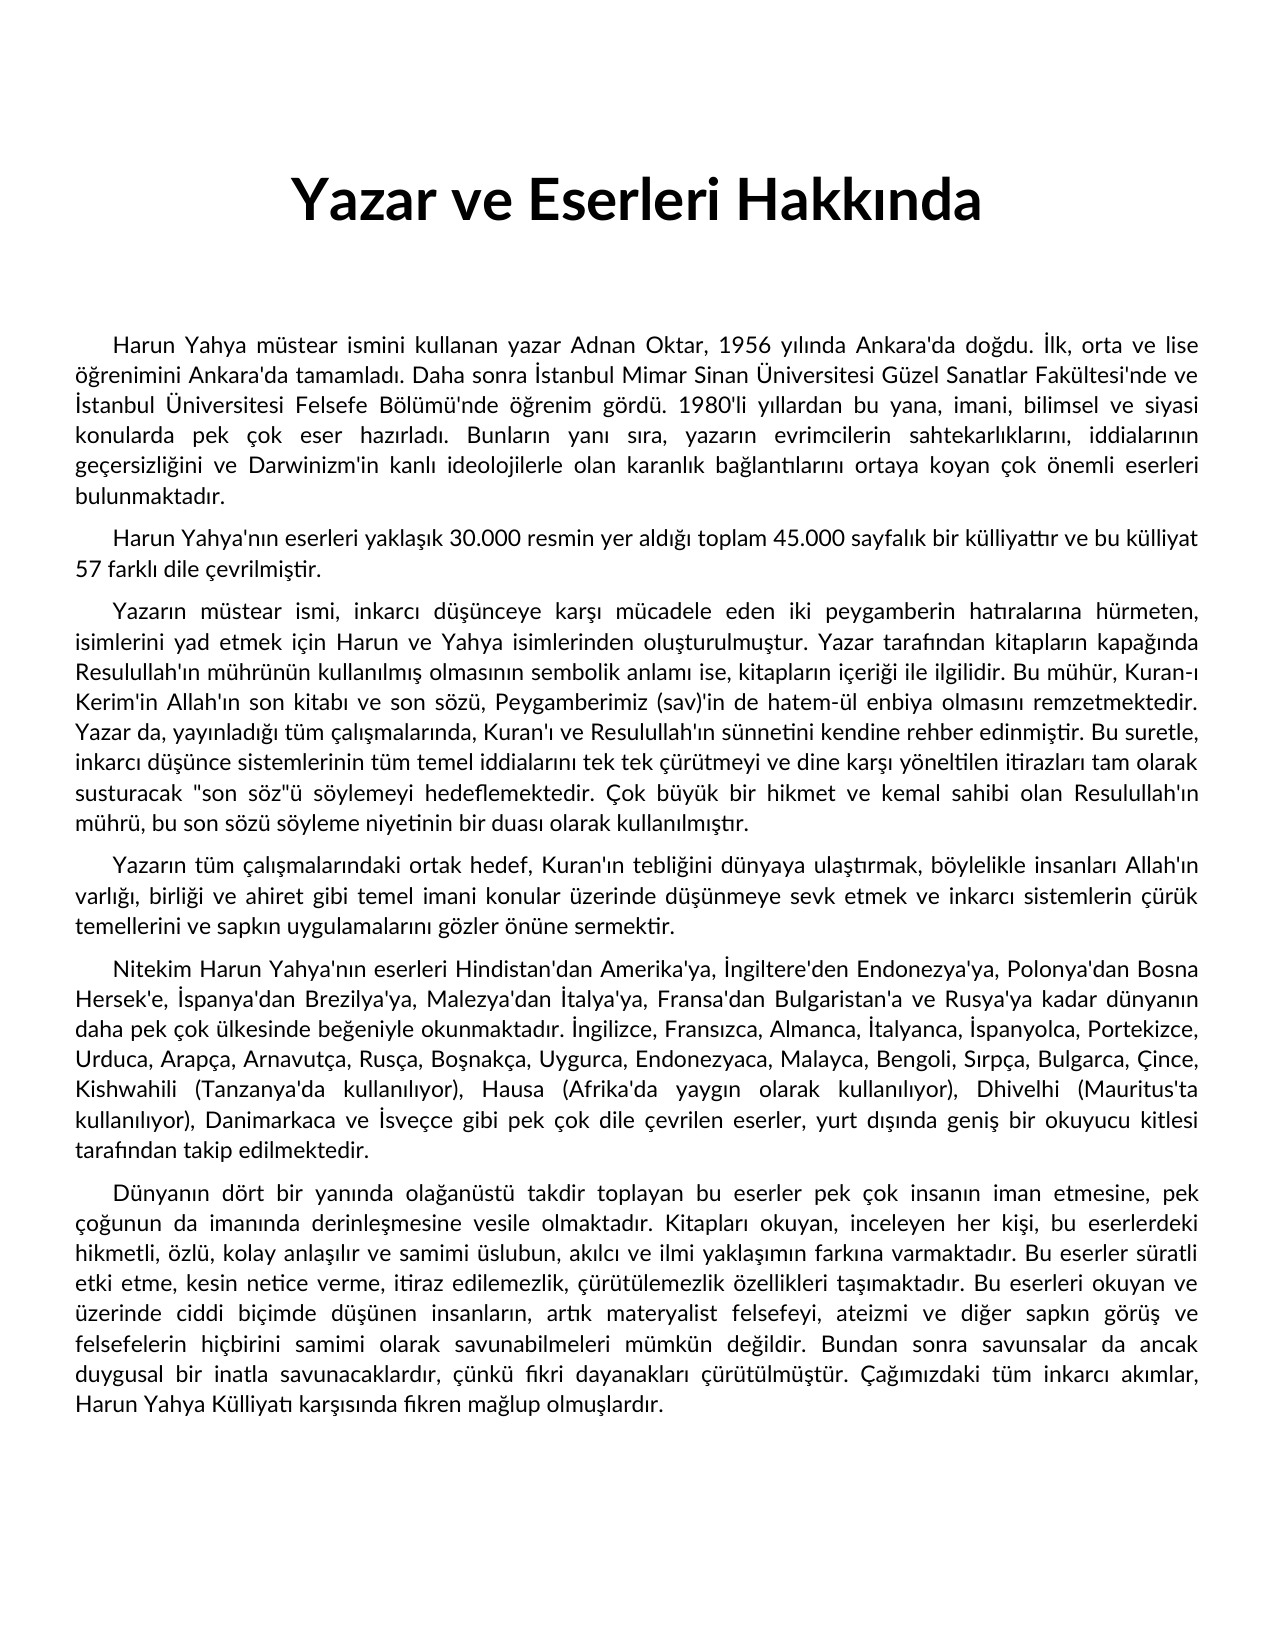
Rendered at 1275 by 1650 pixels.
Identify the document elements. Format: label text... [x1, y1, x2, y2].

subtitle Yazar ve Eserleri Hakkında [75, 162, 1200, 232]
text Dünyanın dört bir yanında olağanüstü takdir toplayan bu eserler pek çok insanın iman etmesine, pek çoğunun da imanında derinleşmesine vesile olmaktadır. Kitapları okuyan, inceleyen her kişi, bu eserlerdeki hikmetli, özlü, kolay anlaşılır ve samimi üslubun, akılcı ve ilmi yaklaşımın farkına varmaktadır. Bu eserler süratli etki etme, kesin netice verme, itiraz edilemezlik, çürütülemezlik özellikleri taşımaktadır. Bu eserleri okuyan ve üzerinde ciddi biçimde düşünen insanların, artık materyalist felsefeyi, ateizmi ve diğer sapkın görüş ve felsefelerin hiçbirini samimi olarak savunabilmeleri mümkün değildir. Bundan sonra savunsalar da ancak duygusal bir inatla savunacaklardır, çünkü fikri dayanakları çürütülmüştür. Çağımızdaki tüm inkarcı akımlar, Harun Yahya Külliyatı karşısında fikren mağlup olmuşlardır. [75, 1178, 1200, 1417]
text Harun Yahya'nın eserleri yaklaşık 30.000 resmin yer aldığı toplam 45.000 sayfalık bir külliyattır ve bu külliyat 57 farklı dile çevrilmiştir. [75, 524, 1200, 582]
text Harun Yahya müstear ismini kullanan yazar Adnan Oktar, 1956 yılında Ankara'da doğdu. İlk, orta ve lise öğrenimini Ankara'da tamamladı. Daha sonra İstanbul Mimar Sinan Üniversitesi Güzel Sanatlar Fakültesi'nde ve İstanbul Üniversitesi Felsefe Bölümü'nde öğrenim gördü. 1980'li yıllardan bu yana, imani, bilimsel ve siyasi konularda pek çok eser hazırladı. Bunların yanı sıra, yazarın evrimcilerin sahtekarlıklarını, iddialarının geçersizliğini ve Darwinizm'in kanlı ideolojilerle olan karanlık bağlantılarını ortaya koyan çok önemli eserleri bulunmaktadır. [75, 330, 1200, 509]
text Yazarın tüm çalışmalarındaki ortak hedef, Kuran'ın tebliğini dünyaya ulaştırmak, böylelikle insanları Allah'ın varlığı, birliği ve ahiret gibi temel imani konular üzerinde düşünmeye sevk etmek ve inkarcı sistemlerin çürük temellerini ve sapkın uygulamalarını gözler önüne sermektir. [75, 851, 1200, 939]
text Nitekim Harun Yahya'nın eserleri Hindistan'dan Amerika'ya, İngiltere'den Endonezya'ya, Polonya'dan Bosna Hersek'e, İspanya'dan Brezilya'ya, Malezya'dan İtalya'ya, Fransa'dan Bulgaristan'a ve Rusya'ya kadar dünyanın daha pek çok ülkesinde beğeniyle okunmaktadır. İngilizce, Fransızca, Almanca, İtalyanca, İspanyolca, Portekizce, Urduca, Arapça, Arnavutça, Rusça, Boşnakça, Uygurca, Endonezyaca, Malayca, Bengoli, Sırpça, Bulgarca, Çince, Kishwahili (Tanzanya'da kullanılıyor), Hausa (Afrika'da yaygın olarak kullanılıyor), Dhivelhi (Mauritus'ta kullanılıyor), Danimarkaca ve İsveçce gibi pek çok dile çevrilen eserler, yurt dışında geniş bir okuyucu kitlesi tarafından takip edilmektedir. [75, 954, 1200, 1163]
text Yazarın müstear ismi, inkarcı düşünceye karşı mücadele eden iki peygamberin hatıralarına hürmeten, isimlerini yad etmek için Harun ve Yahya isimlerinden oluşturulmuştur. Yazar tarafından kitapların kapağında Resulullah'ın mührünün kullanılmış olmasının sembolik anlamı ise, kitapların içeriği ile ilgilidir. Bu mühür, Kuran-ı Kerim'in Allah'ın son kitabı ve son sözü, Peygamberimiz (sav)'in de hatem-ül enbiya olmasını remzetmektedir. Yazar da, yayınladığı tüm çalışmalarında, Kuran'ı ve Resulullah'ın sünnetini kendine rehber edinmiştir. Bu suretle, inkarcı düşünce sistemlerinin tüm temel iddialarını tek tek çürütmeyi ve dine karşı yöneltilen itirazları tam olarak susturacak "son söz"ü söylemeyi hedeflemektedir. Çok büyük bir hikmet ve kemal sahibi olan Resulullah'ın mührü, bu son sözü söyleme niyetinin bir duası olarak kullanılmıştır. [75, 597, 1200, 836]
